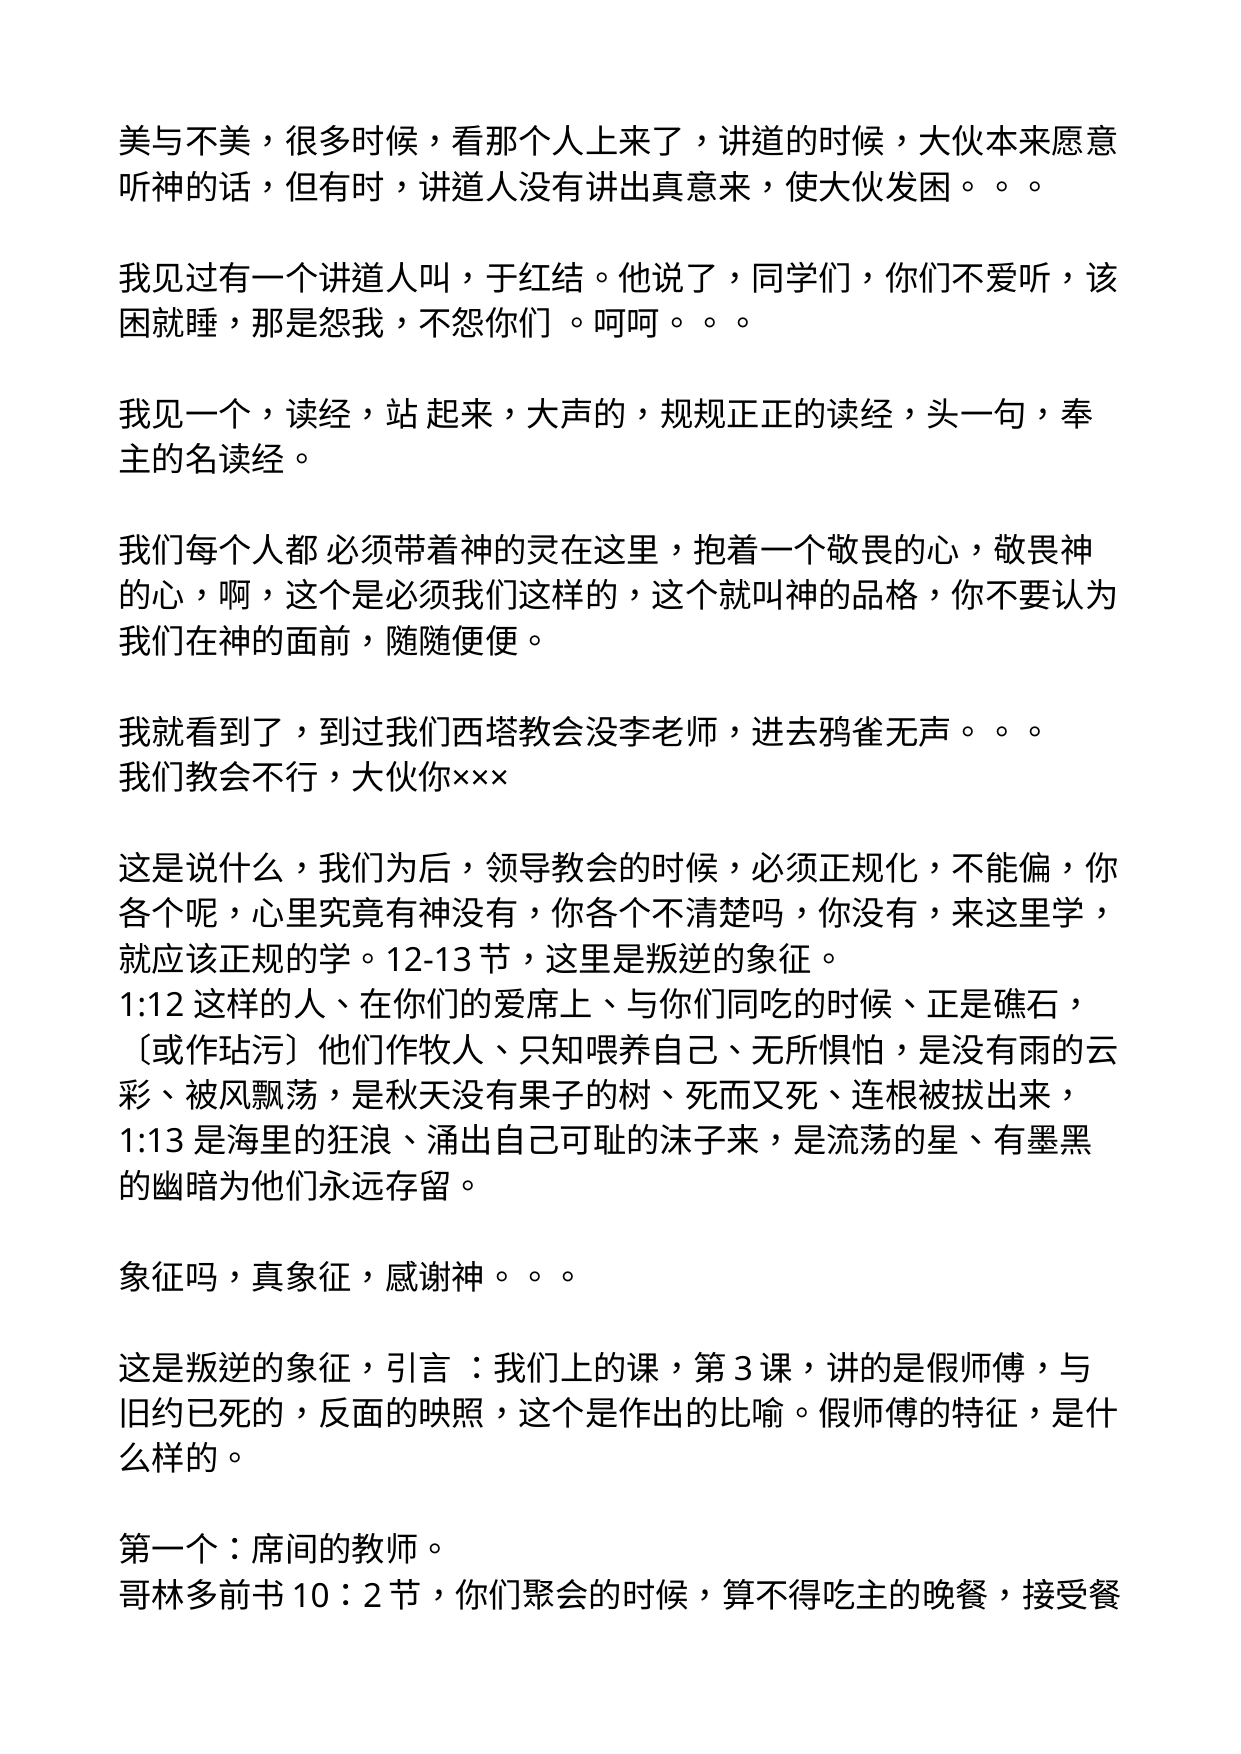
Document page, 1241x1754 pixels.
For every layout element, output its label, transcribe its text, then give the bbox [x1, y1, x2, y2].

text 第一个：席间的教师。 [118, 1526, 1122, 1571]
text 哥林多前书10：2节，你们聚会的时候，算不得吃主的晚餐，接受餐 [118, 1571, 1122, 1617]
text 我见过有一个讲道人叫，于红结。他说了，同学们，你们不爱听，该困就睡，那是怨我，不怨你们 。呵呵。。。 [118, 254, 1122, 345]
text 1:12 这样的人、在你们的爱席上、与你们同吃的时候、正是礁石，〔或作玷污〕他们作牧人、只知喂养自己、无所惧怕，是没有雨的云彩、被风飘荡，是秋天没有果子的树、死而又死、连根被拔出来， [118, 981, 1122, 1117]
text 1:13 是海里的狂浪、涌出自己可耻的沫子来，是流荡的星、有墨黑的幽暗为他们永远存留。 [118, 1117, 1122, 1208]
text 我们教会不行，大伙你××× [118, 754, 1122, 799]
text 我们每个人都 必须带着神的灵在这里，抱着一个敬畏的心，敬畏神的心，啊，这个是必须我们这样的，这个就叫神的品格，你不要认为我们在神的面前，随随便便。 [118, 527, 1122, 663]
text 象征吗，真象征，感谢神。。。 [118, 1253, 1122, 1299]
text 我见一个，读经，站 起来，大声的，规规正正的读经，头一句，奉主的名读经。 [118, 391, 1122, 481]
text 美与不美，很多时候，看那个人上来了，讲道的时候，大伙本来愿意听神的话，但有时，讲道人没有讲出真意来，使大伙发困。。。 [118, 118, 1122, 209]
text 这是说什么，我们为后，领导教会的时候，必须正规化，不能偏，你各个呢，心里究竟有神没有，你各个不清楚吗，你没有，来这里学，就应该正规的学。12-13节，这里是叛逆的象征。 [118, 845, 1122, 981]
text 这是叛逆的象征，引言 ：我们上的课，第3课，讲的是假师傅，与旧约已死的，反面的映照，这个是作出的比喻。假师傅的特征，是什么样的。 [118, 1344, 1122, 1481]
text 我就看到了，到过我们西塔教会没李老师，进去鸦雀无声。。。 [118, 708, 1122, 754]
